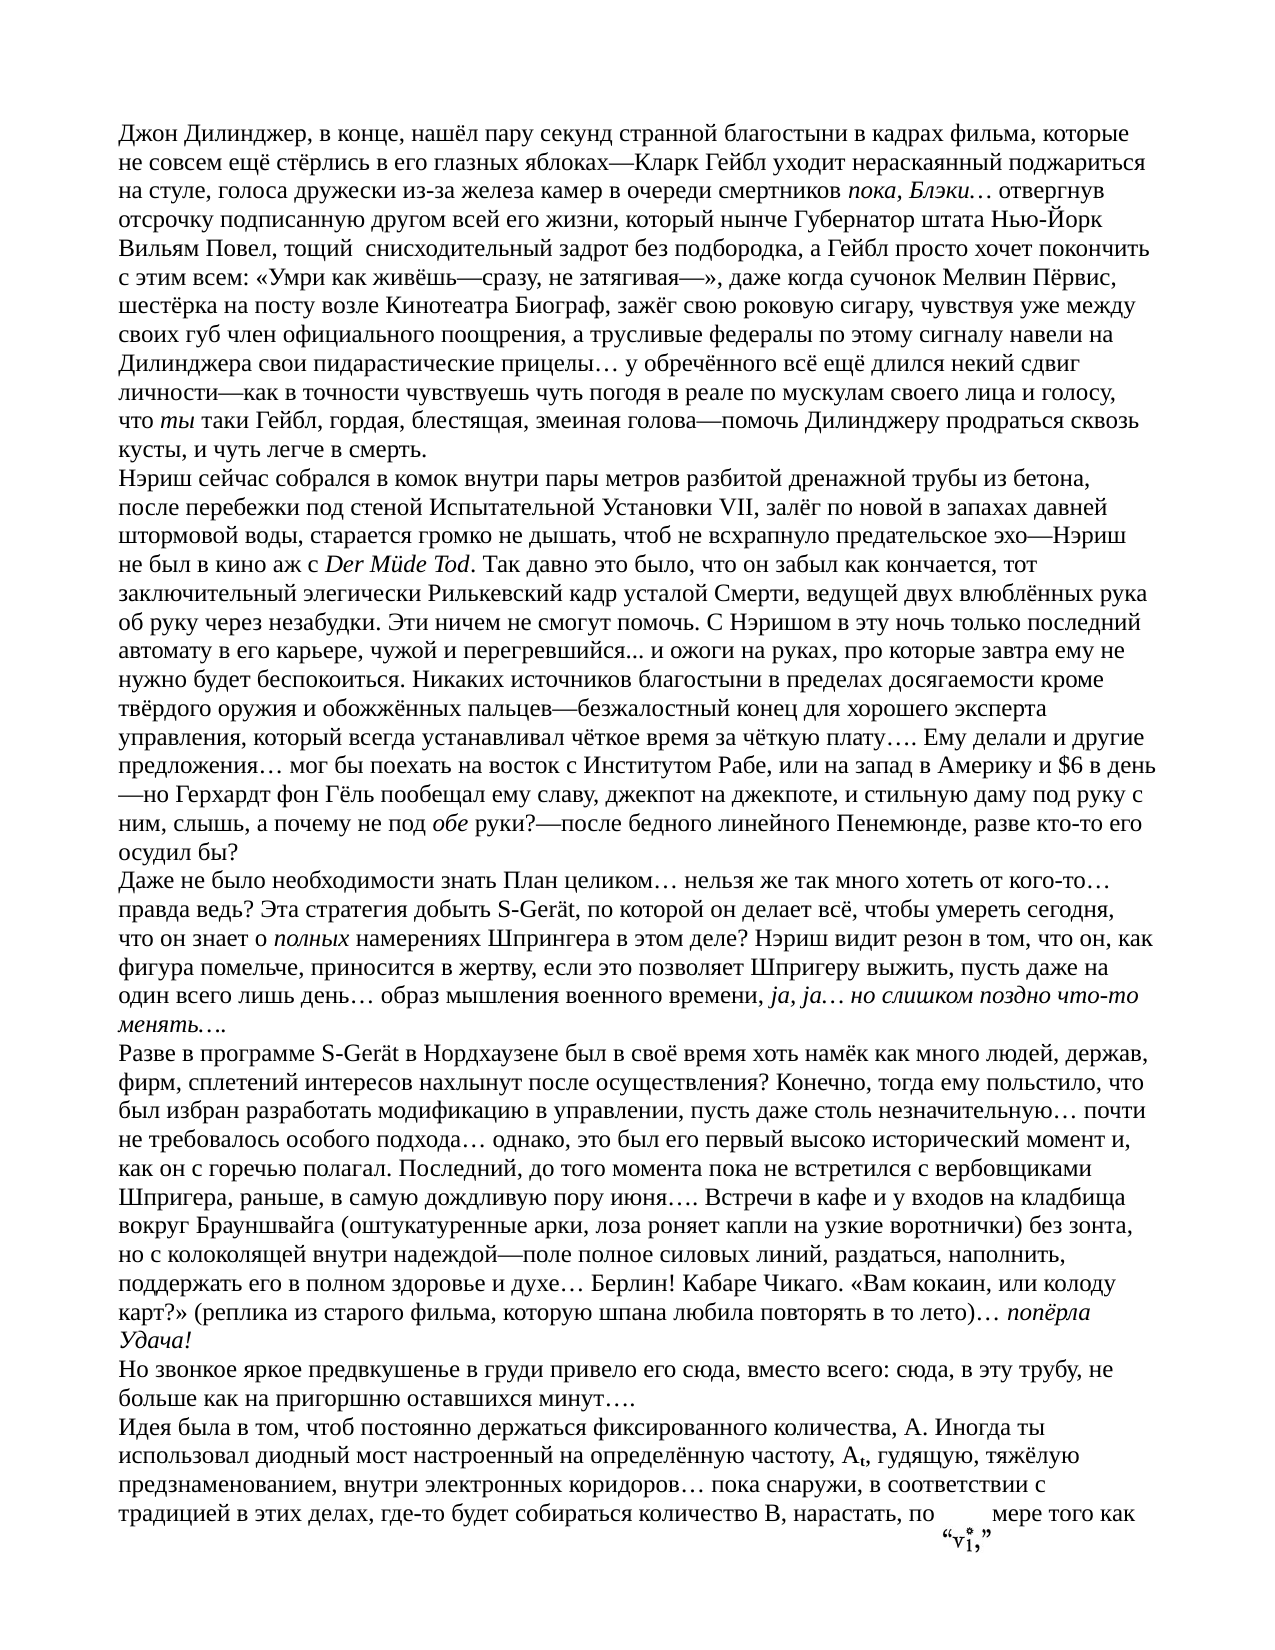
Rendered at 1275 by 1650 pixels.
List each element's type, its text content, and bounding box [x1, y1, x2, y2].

picture [941, 1525, 992, 1553]
text Джон Дилинджер, в конце, нашёл пару секунд странной благостыни в кадрах фильма, которые не совсем ещё стёрлись в его глазных яблоках—Кларк Гейбл уходит нераскаянный поджариться на стуле, голоса дружески из-за железа камер в очереди смертников пока, Блэки… отвергнув отсрочку подписанную другом всей его жизни, который нынче Губернатор штата Нью-Йорк Вильям Повел, тощий снисходительный задрот без подбородка, а Гейбл просто хочет покончить с этим всем: «Умри как живёшь—сразу, не затягивая—», даже когда сучонок Мелвин Пёрвис, шестёрка на посту возле Кинотеатра Биограф, зажёг свою роковую сигару, чувствуя уже между своих губ член официального поощрения, а трусливые федералы по этому сигналу навели на Дилинджера свои пидарастические прицелы… у обречённого всё ещё длился некий сдвиг личности—как в точности чувствуешь чуть погодя в реале по мускулам своего лица и голосу, что ты таки Гейбл, гордая, блестящая, змеиная голова—помочь Дилинджеру продраться сквозь кусты, и чуть легче в смерть. [118, 118, 1157, 463]
text Нэриш сейчас собрался в комок внутри пары метров разбитой дренажной трубы из бетона, после перебежки под стеной Испытательной Установки VII, залёг по новой в запахах давней штормовой воды, старается громко не дышать, чтоб не всхрапнуло предательское эхо—Нэриш не был в кино аж с Der Müde Tod. Так давно это было, что он забыл как кончается, тот заключительный элегически Рилькевский кадр усталой Смерти, ведущей двух влюблённых рука об руку через незабудки. Эти ничем не смогут помочь. С Нэришом в эту ночь только последний автомату в его карьере, чужой и перегревшийся... и ожоги на руках, про которые завтра ему не нужно будет беспокоиться. Никаких источников благостыни в пределах досягаемости кроме твёрдого оружия и обожжённых пальцев—безжалостный конец для хорошего эксперта управления, который всегда устанавливал чёткое время за чёткую плату…. Ему делали и другие предложения… мог бы поехать на восток с Институтом Рабе, или на запад в Америку и $6 в день—но Герхардт фон Гёль пообещал ему славу, джекпот на джекпоте, и стильную даму под руку с ним, слышь, а почему не под обе руки?—после бедного линейного Пенемюнде, разве кто-то его осудил бы? [118, 463, 1157, 866]
text Разве в программе S-Gerät в Нордхаузене был в своё время хоть намёк как много людей, держав, фирм, сплетений интересов нахлынут после осуществления? Конечно, тогда ему польстило, что был избран разработать модификацию в управлении, пусть даже столь незначительную… почти не требовалось особого подхода… однако, это был его первый высоко исторический момент и, как он с горечью полагал. Последний, до того момента пока не встретился с вербовщиками Шпригера, раньше, в самую дождливую пору июня…. Встречи в кафе и у входов на кладбища вокруг Брауншвайга (оштукатуренные арки, лоза роняет капли на узкие воротнички) без зонта, но с колоколящей внутри надеждой—поле полное силовых линий, раздаться, наполнить, поддержать его в полном здоровье и духе… Берлин! Кабаре Чикаго. «Вам кокаин, или колоду карт?» (реплика из старого фильма, которую шпана любила повторять в то лето)… попёрла Удача! [118, 1038, 1157, 1354]
text Идея была в том, чтоб постоянно держаться фиксированного количества, А. Иногда ты использовал диодный мост настроенный на определённую частоту, At, гудящую, тяжёлую предзнаменованием, внутри электронных коридоров… пока снаружи, в соответствии с традицией в этих делах, где-то будет собираться количество В, нарастать, по мере того как [118, 1412, 1157, 1527]
text Но звонкое яркое предвкушенье в груди привело его сюда, вместо всего: сюда, в эту трубу, не больше как на пригоршню оставшихся минут…. [118, 1354, 1157, 1412]
text Даже не было необходимости знать План целиком… нельзя же так много хотеть от кого-то… правда ведь? Эта стратегия добыть S-Gerät, по которой он делает всё, чтобы умереть сегодня, что он знает о полных намерениях Шпрингера в этом деле? Нэриш видит резон в том, что он, как фигура помельче, приносится в жертву, если это позволяет Шпригеру выжить, пусть даже на один всего лишь день… образ мышления военного времени, ja, ja… но слишком поздно что-то менять…. [118, 866, 1157, 1038]
